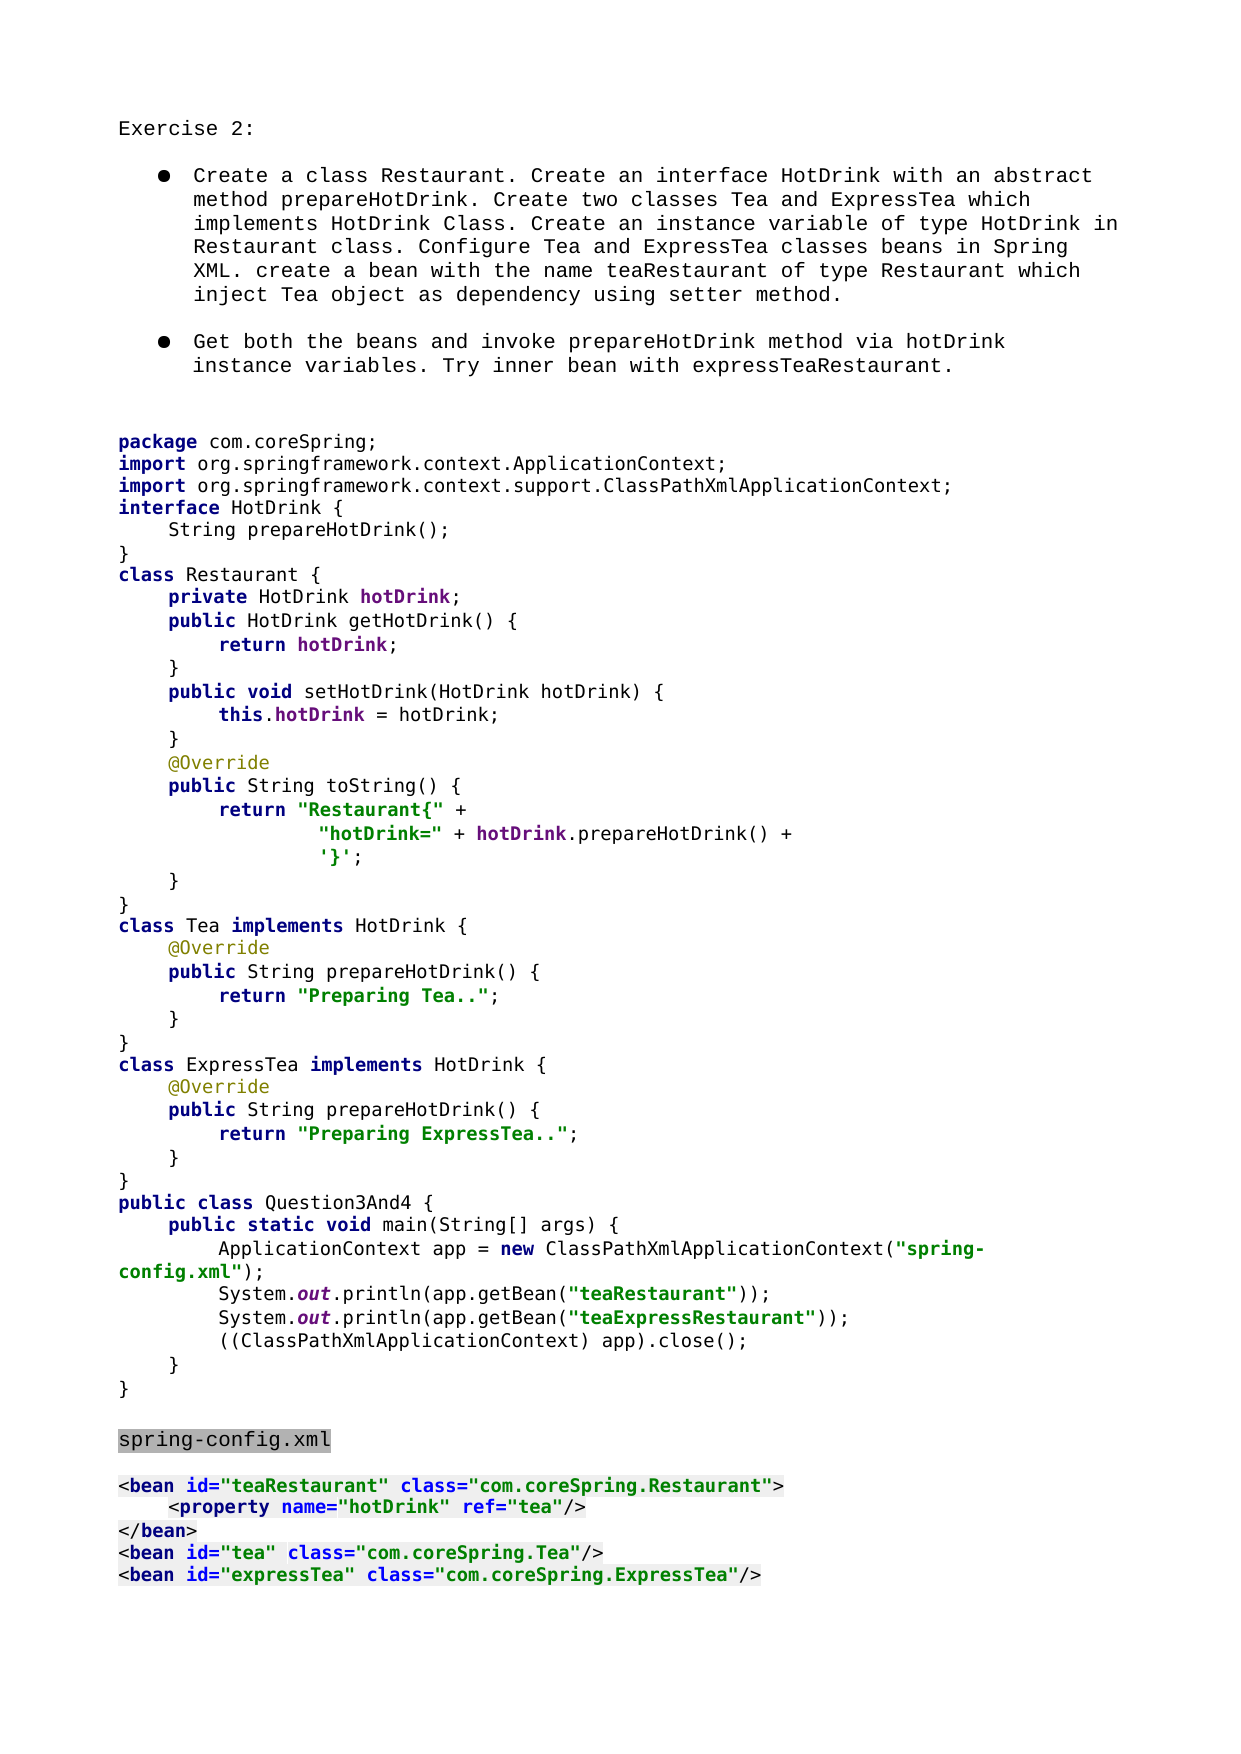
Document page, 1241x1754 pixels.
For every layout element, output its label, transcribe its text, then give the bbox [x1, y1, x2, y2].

list Create a class Restaurant. Create an interface HotDrink with an abstract method prepareHotDrink. Create two classes Tea and ExpressTea which implements HotDrink Class. Create an instance variable of type HotDrink in Restaurant class. Configure Tea and ExpressTea classes beans in Spring XML. create a bean with the name teaRestaurant of type Restaurant which inject Tea object as dependency using setter method. [156, 165, 1122, 307]
text ((ClassPathXmlApplicationContext) app).close(); [118, 1331, 1122, 1354]
text System.out.println(app.getBean("teaExpressRestaurant")); [118, 1307, 1122, 1331]
text '}'; [118, 846, 1122, 870]
text } [118, 1354, 1122, 1378]
text public static void main(String[] args) { [118, 1214, 1122, 1238]
text public class Question3And4 { [118, 1192, 1122, 1214]
text "hotDrink=" + hotDrink.prepareHotDrink() + [118, 823, 1122, 846]
text private HotDrink hotDrink; [118, 586, 1122, 610]
text } [118, 1032, 1122, 1054]
text @Override [118, 1076, 1122, 1099]
text } [118, 1378, 1122, 1400]
text instance variables. Try inner bean with expressTeaRestaurant. [118, 354, 1122, 378]
text System.out.println(app.getBean("teaRestaurant")); [118, 1283, 1122, 1307]
text class Restaurant { [118, 564, 1122, 586]
text return "Preparing ExpressTea.."; [118, 1123, 1122, 1147]
text <bean id="tea" class="com.coreSpring.Tea"/> [118, 1542, 1122, 1564]
text } [118, 657, 1122, 681]
text } [118, 542, 1122, 564]
text } [118, 870, 1122, 894]
text interface HotDrink { [118, 497, 1122, 519]
text import org.springframework.context.support.ClassPathXmlApplicationContext; [118, 475, 1122, 497]
text } [118, 894, 1122, 916]
text <property name="hotDrink" ref="tea"/> [118, 1497, 1122, 1520]
text package com.coreSpring; [118, 431, 1122, 453]
text class Tea implements HotDrink { [118, 916, 1122, 937]
text <bean id="teaRestaurant" class="com.coreSpring.Restaurant"> [118, 1475, 1122, 1497]
text public String prepareHotDrink() { [118, 961, 1122, 985]
text return "Restaurant{" + [118, 799, 1122, 823]
text @Override [118, 752, 1122, 775]
text class ExpressTea implements HotDrink { [118, 1054, 1122, 1076]
text String prepareHotDrink(); [118, 519, 1122, 542]
text } [118, 728, 1122, 752]
text public void setHotDrink(HotDrink hotDrink) { [118, 681, 1122, 704]
text } [118, 1008, 1122, 1032]
text import org.springframework.context.ApplicationContext; [118, 453, 1122, 475]
text Exercise 2: [118, 118, 1122, 142]
text <bean id="expressTea" class="com.coreSpring.ExpressTea"/> [118, 1564, 1122, 1586]
text public String prepareHotDrink() { [118, 1099, 1122, 1123]
text spring-config.xml [118, 1429, 1122, 1453]
text return "Preparing Tea.."; [118, 985, 1122, 1008]
text } [118, 1147, 1122, 1170]
text public String toString() { [118, 775, 1122, 799]
text @Override [118, 937, 1122, 961]
text </bean> [118, 1520, 1122, 1542]
text ApplicationContext app = new ClassPathXmlApplicationContext("spring-config.xml"); [118, 1238, 1122, 1283]
text return hotDrink; [118, 633, 1122, 657]
text this.hotDrink = hotDrink; [118, 704, 1122, 728]
text } [118, 1170, 1122, 1192]
text public HotDrink getHotDrink() { [118, 610, 1122, 633]
list Get both the beans and invoke prepareHotDrink method via hotDrink [156, 331, 1122, 354]
